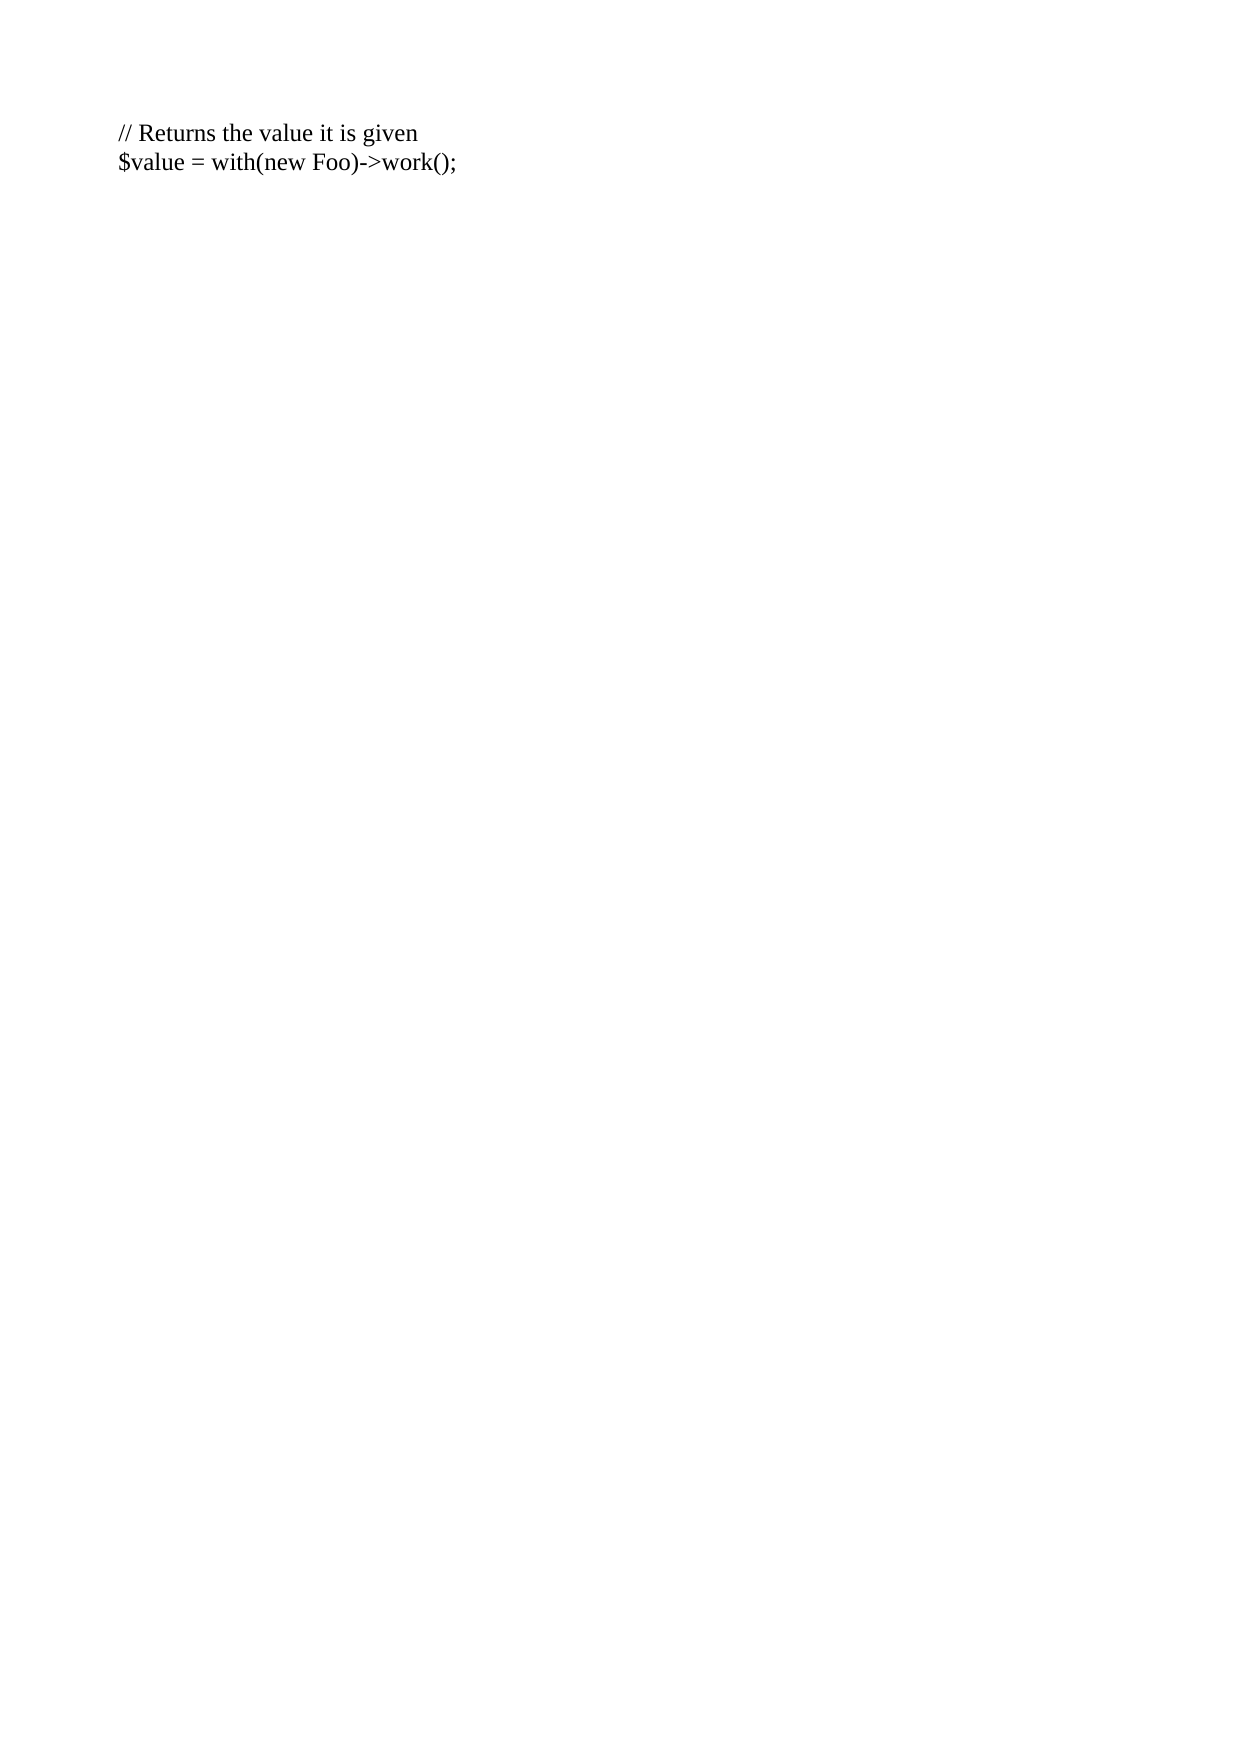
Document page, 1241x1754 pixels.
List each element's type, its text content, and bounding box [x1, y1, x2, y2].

text $value = with(new Foo)->work(); [118, 147, 1122, 176]
text // Returns the value it is given [118, 118, 1122, 147]
